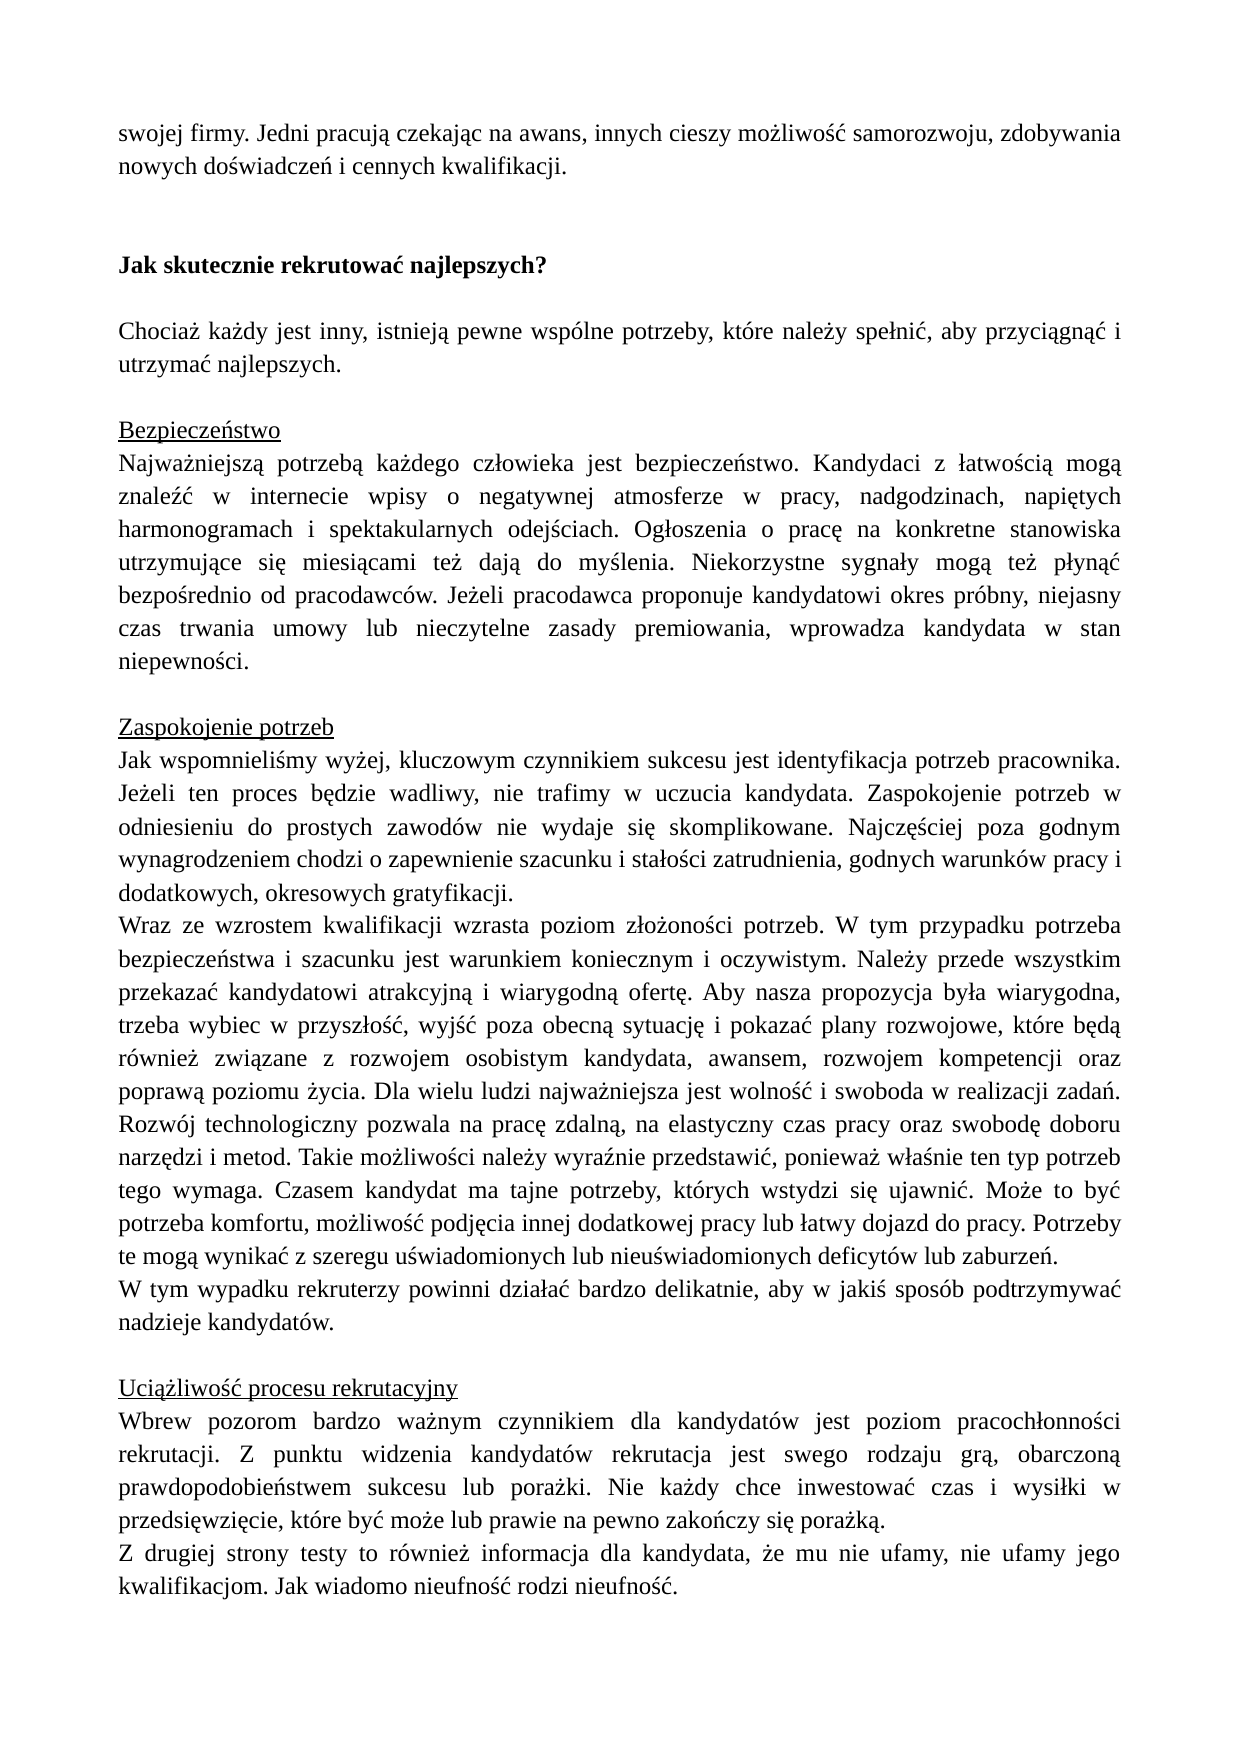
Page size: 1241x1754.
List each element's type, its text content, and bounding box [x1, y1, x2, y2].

text Uciążliwość procesu rekrutacyjny [118, 1373, 1122, 1402]
text Z drugiej strony testy to również informacja dla kandydata, że mu nie ufamy, nie ufamy jego kwalifikacjom. Jak wiadomo nieufność rodzi nieufność. [118, 1538, 1122, 1600]
text Bezpieczeństwo [118, 415, 1122, 444]
text Wbrew pozorom bardzo ważnym czynnikiem dla kandydatów jest poziom pracochłonności rekrutacji. Z punktu widzenia kandydatów rekrutacja jest swego rodzaju grą, obarczoną prawdopodobieństwem sukcesu lub porażki. Nie każdy chce inwestować czas i wysiłki w przedsięwzięcie, które być może lub prawie na pewno zakończy się porażką. [118, 1406, 1122, 1534]
text Jak wspomnieliśmy wyżej, kluczowym czynnikiem sukcesu jest identyfikacja potrzeb pracownika. Jeżeli ten proces będzie wadliwy, nie trafimy w uczucia kandydata. Zaspokojenie potrzeb w odniesieniu do prostych zawodów nie wydaje się skomplikowane. Najczęściej poza godnym wynagrodzeniem chodzi o zapewnienie szacunku i stałości zatrudnienia, godnych warunków pracy i dodatkowych, okresowych gratyfikacji. [118, 746, 1122, 906]
text Zaspokojenie potrzeb [118, 712, 1122, 741]
text Najważniejszą potrzebą każdego człowieka jest bezpieczeństwo. Kandydaci z łatwością mogą znaleźć w internecie wpisy o negatywnej atmosferze w pracy, nadgodzinach, napiętych harmonogramach i spektakularnych odejściach. Ogłoszenia o pracę na konkretne stanowiska utrzymujące się miesiącami też dają do myślenia. Niekorzystne sygnały mogą też płynąć bezpośrednio od pracodawców. Jeżeli pracodawca proponuje kandydatowi okres próbny, niejasny czas trwania umowy lub nieczytelne zasady premiowania, wprowadza kandydata w stan niepewności. [118, 448, 1122, 675]
text swojej firmy. Jedni pracują czekając na awans, innych cieszy możliwość samorozwoju, zdobywania nowych doświadczeń i cennych kwalifikacji. [118, 118, 1122, 180]
text W tym wypadku rekruterzy powinni działać bardzo delikatnie, aby w jakiś sposób podtrzymywać nadzieje kandydatów. [118, 1274, 1122, 1336]
text Chociaż każdy jest inny, istnieją pewne wspólne potrzeby, które należy spełnić, aby przyciągnąć i utrzymać najlepszych. [118, 316, 1122, 378]
text Jak skutecznie rekrutować najlepszych? [118, 250, 1122, 279]
text Wraz ze wzrostem kwalifikacji wzrasta poziom złożoności potrzeb. W tym przypadku potrzeba bezpieczeństwa i szacunku jest warunkiem koniecznym i oczywistym. Należy przede wszystkim przekazać kandydatowi atrakcyjną i wiarygodną ofertę. Aby nasza propozycja była wiarygodna, trzeba wybiec w przyszłość, wyjść poza obecną sytuację i pokazać plany rozwojowe, które będą również związane z rozwojem osobistym kandydata, awansem, rozwojem kompetencji oraz poprawą poziomu życia. Dla wielu ludzi najważniejsza jest wolność i swoboda w realizacji zadań. Rozwój technologiczny pozwala na pracę zdalną, na elastyczny czas pracy oraz swobodę doboru narzędzi i metod. Takie możliwości należy wyraźnie przedstawić, ponieważ właśnie ten typ potrzeb tego wymaga. Czasem kandydat ma tajne potrzeby, których wstydzi się ujawnić. Może to być potrzeba komfortu, możliwość podjęcia innej dodatkowej pracy lub łatwy dojazd do pracy. Potrzeby te mogą wynikać z szeregu uświadomionych lub nieuświadomionych deficytów lub zaburzeń. [118, 911, 1122, 1269]
